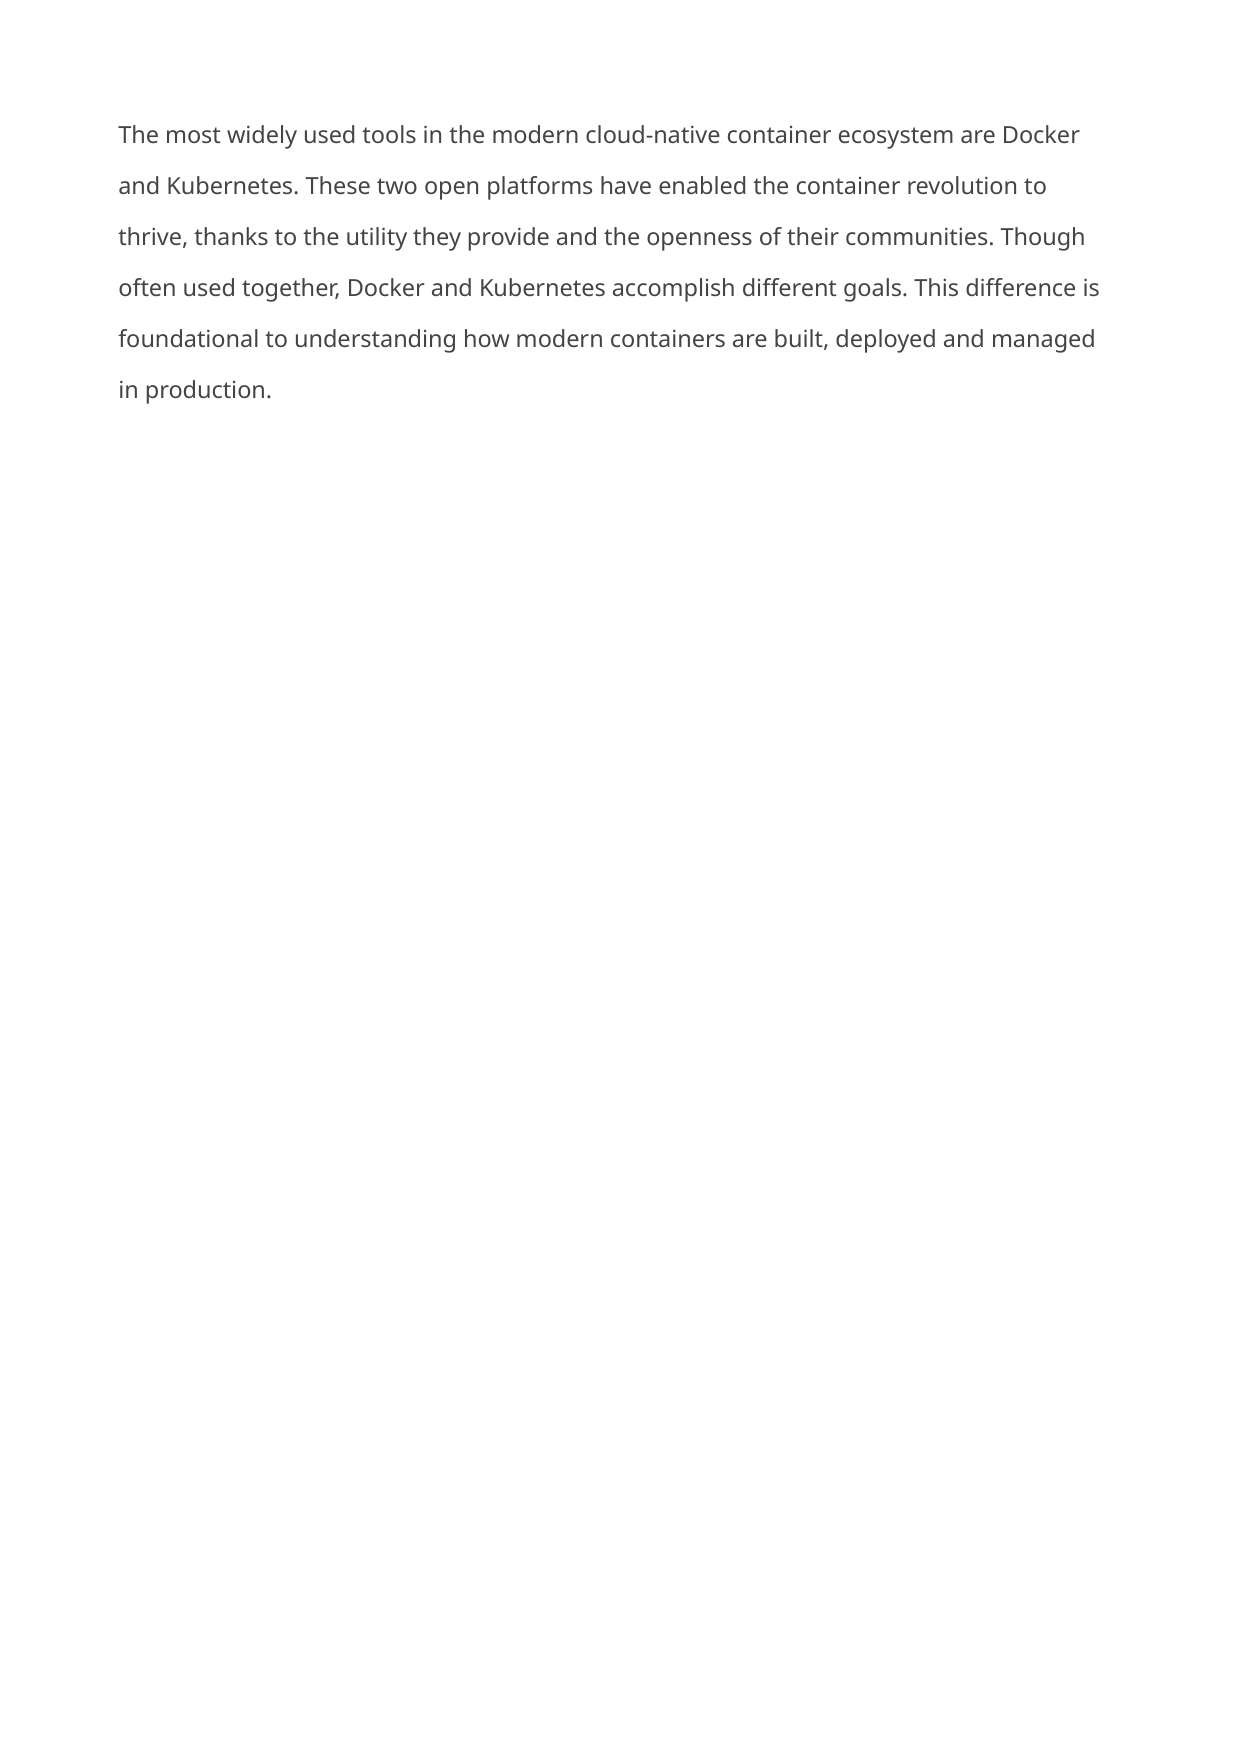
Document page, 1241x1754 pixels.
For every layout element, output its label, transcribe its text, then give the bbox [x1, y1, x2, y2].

text The most widely used tools in the modern cloud-native container ecosystem are Docker and Kubernetes. These two open platforms have enabled the container revolution to thrive, thanks to the utility they provide and the openness of their communities. Though often used together, Docker and Kubernetes accomplish different goals. This difference is foundational to understanding how modern containers are built, deployed and managed in production. [118, 118, 1122, 406]
